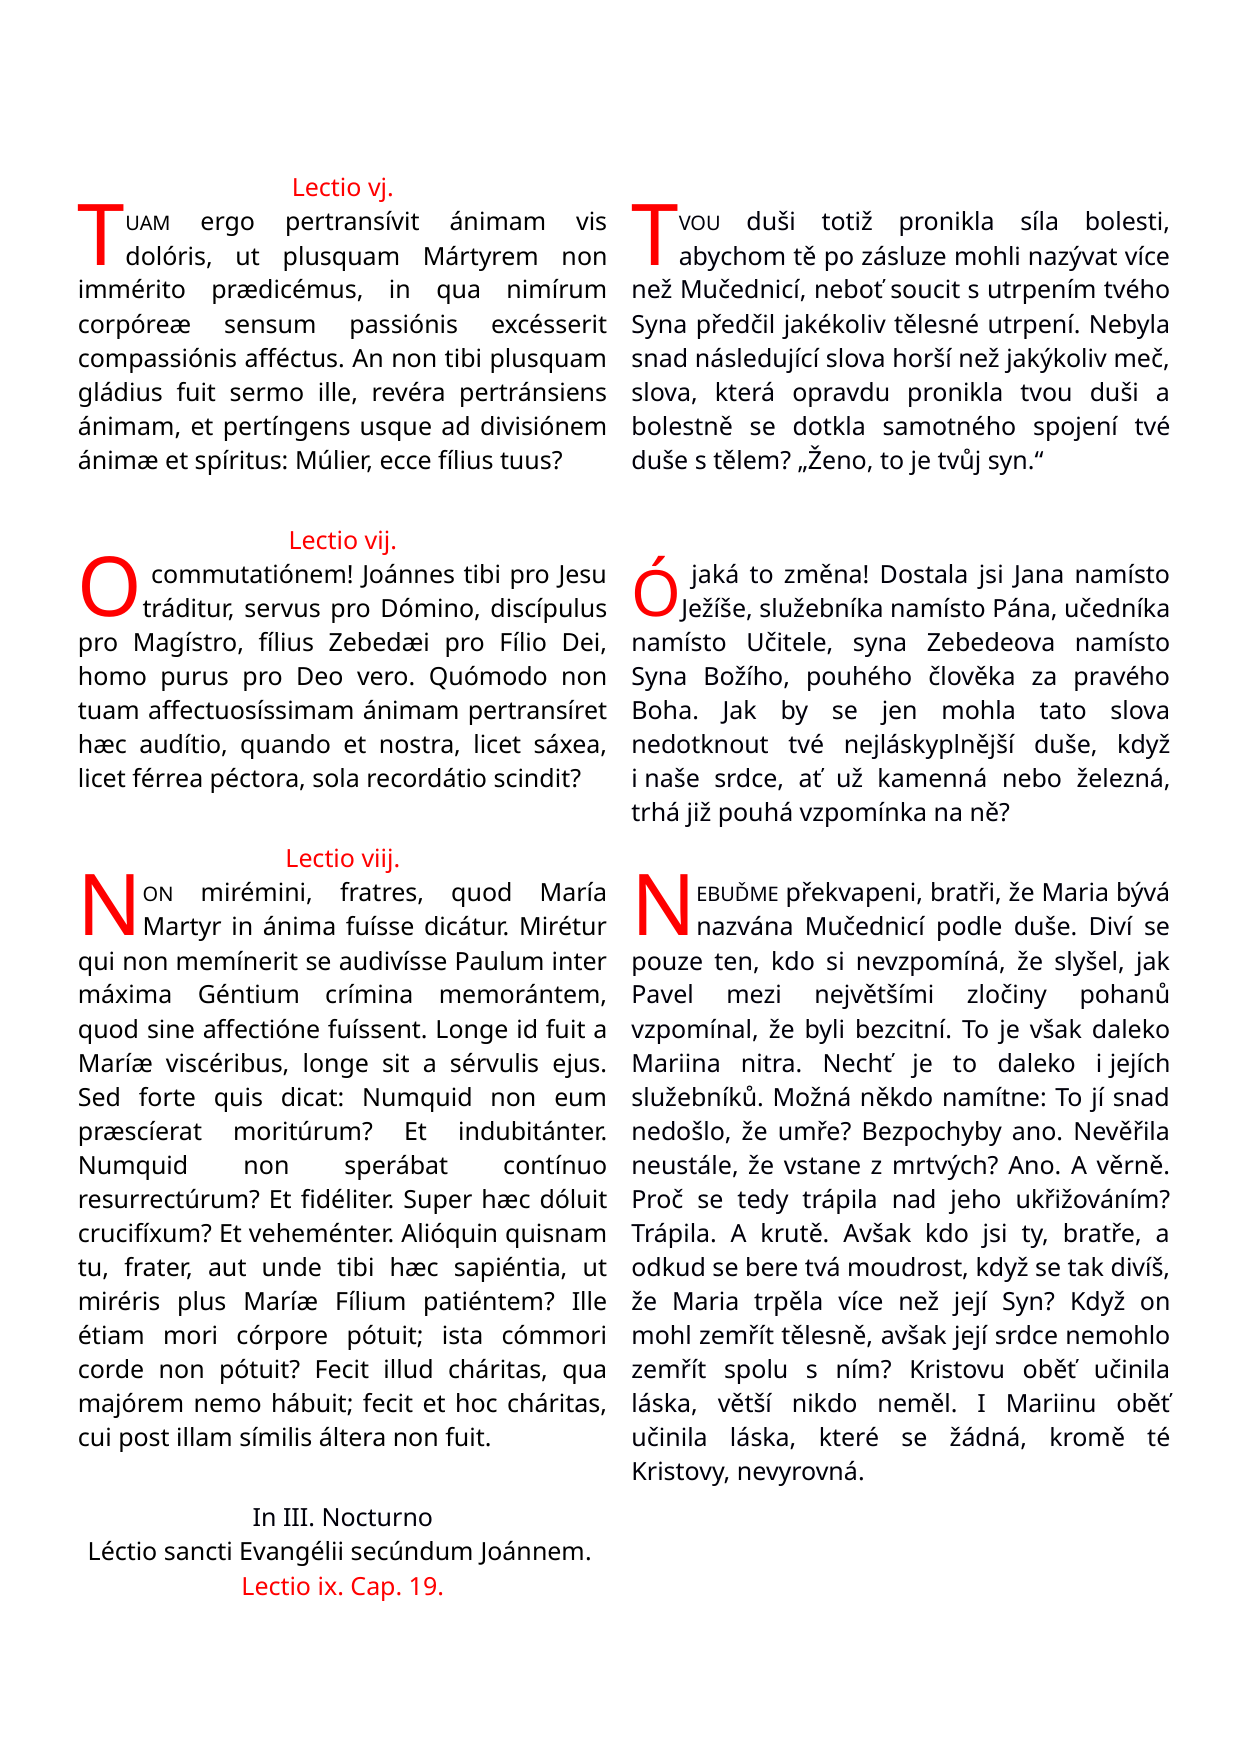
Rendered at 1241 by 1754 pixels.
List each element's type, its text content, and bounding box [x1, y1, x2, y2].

table_cell Lectio viij. Non mirémini, fratres, quod María Martyr in ánima fuísse dicátur. Mirétur qui non memínerit se audivísse Paulum inter máxima Géntium crímina memorántem, quod sine affectióne fuíssent. Longe id fuit a Maríæ viscéribus, longe sit a sérvulis ejus. Sed forte quis dicat: Numquid non eum præscíerat moritúrum? Et indubitánter. Numquid non sperábat contínuo resurrectúrum? Et fidéliter. Super hæc dóluit crucifíxum? Et veheménter. Alióquin quisnam tu, frater, aut unde tibi hæc sapiéntia, ut miréris plus Maríæ Fílium patiéntem? Ille étiam mori córpore pótuit; ista cómmori corde non pótuit? Fecit illud cháritas, qua majórem nemo hábuit; fecit et hoc cháritas, cui post illam símilis áltera non fuit. [66, 835, 619, 1494]
table_cell Lectio vij. O commutatiónem! Joánnes tibi pro Jesu tráditur, servus pro Dómino, discípulus pro Magístro, fílius Zebedæi pro Fílio Dei, homo purus pro Deo vero. Quómodo non tuam affectuosíssimam ánimam pertransíret hæc audítio, quando et nostra, licet sáxea, licet férrea péctora, sola recordátio scindit? [66, 517, 619, 835]
table_cell [619, 1494, 1182, 1608]
table_cell Lectio vj. Tuam ergo pertransívit ánimam vis dolóris, ut plusquam Mártyrem non immérito prædicémus, in qua nimírum corpóreæ sensum passiónis excésserit compassiónis afféctus. An non tibi plusquam gládius fuit sermo ille, revéra pertránsiens ánimam, et pertíngens usque ad divisiónem ánimæ et spíritus: Múlier, ecce fílius tuus? [66, 164, 619, 517]
table_cell Tvou duši totiž pronikla síla bolesti, abychom tě po zásluze mohli nazývat více než Mučednicí, neboť soucit s utrpením tvého Syna předčil jakékoliv tělesné utrpení. Nebyla snad následující slova horší než jakýkoliv meč, slova, která opravdu pronikla tvou duši a bolestně se dotkla samotného spojení tvé duše s tělem? „Ženo, to je tvůj syn.“ [619, 164, 1182, 517]
table_cell In III. Nocturno Léctio sancti Evangélii secúndum Joánnem. Lectio ix. Cap. 19. In illo témpore: Stabant juxta crucem Jesu Mater ejus, et soror Matris ejus Maria Cleophæ, et Maria Magdaléne. Et réliqua. Homilía sancti Augustíni Epíscopi. Tract. 119. in Joann. Hæc nimírum est illa hora, de qua Jesus, aquam convérsurus in vinum, díxerat Matri: Quid mihi et tibi est múlier? nondum venit hora mea. Hanc ítaque horam prædíxerat, quæ tunc nondum vénerat, in qua debéret agnóscere moritúrus, de qua fúerat mortáliter natus. Tunc ergo divína factúrus, non divinitátis, sed infirmitátis matrem velut incognítam repellébat. Nunc autem humána jam pátiens, ex qua fúerat factus homo, afféctu commendábat humáno. Morális ígitur insinuátur locus. Facit quod faciéndum ádmonet, et exémplo suo suos minístros instrúxit præcéptor bonus, ut a fíliis piis impendátur cura paréntibus: tamquam lignum illud, ubi fixa erant membra moriéntis, etiam Cáthedra fúerit magístri docéntis. [66, 1494, 619, 1608]
table_cell Ó jaká to změna! Dostala jsi Jana namísto Ježíše, služebníka namísto Pána, učedníka namísto Učitele, syna Zebedeova namísto Syna Božího, pouhého člověka za pravého Boha. Jak by se jen mohla tato slova nedotknout tvé nejláskyplnější duše, když i naše srdce, ať už kamenná nebo železná, trhá již pouhá vzpomínka na ně? [619, 517, 1182, 835]
table_cell [619, 118, 1182, 164]
table_cell Nebuďme překvapeni, bratři, že Maria bývá nazvána Mučednicí podle duše. Diví se pouze ten, kdo si nevzpomíná, že slyšel, jak Pavel mezi největšími zločiny pohanů vzpomínal, že byli bezcitní. To je však daleko Mariina nitra. Nechť je to daleko i jejích služebníků. Možná někdo namítne: To jí snad nedošlo, že umře? Bezpochyby ano. Nevěřila neustále, že vstane z mrtvých? Ano. A věrně. Proč se tedy trápila nad jeho ukřižováním? Trápila. A krutě. Avšak kdo jsi ty, bratře, a odkud se bere tvá moudrost, když se tak divíš, že Maria trpěla více než její Syn? Když on mohl zemřít tělesně, avšak její srdce nemohlo zemřít spolu s ním? Kristovu oběť učinila láska, větší nikdo neměl. I Mariinu oběť učinila láska, které se žádná, kromě té Kristovy, nevyrovná. [619, 835, 1182, 1494]
table_cell [66, 118, 619, 164]
